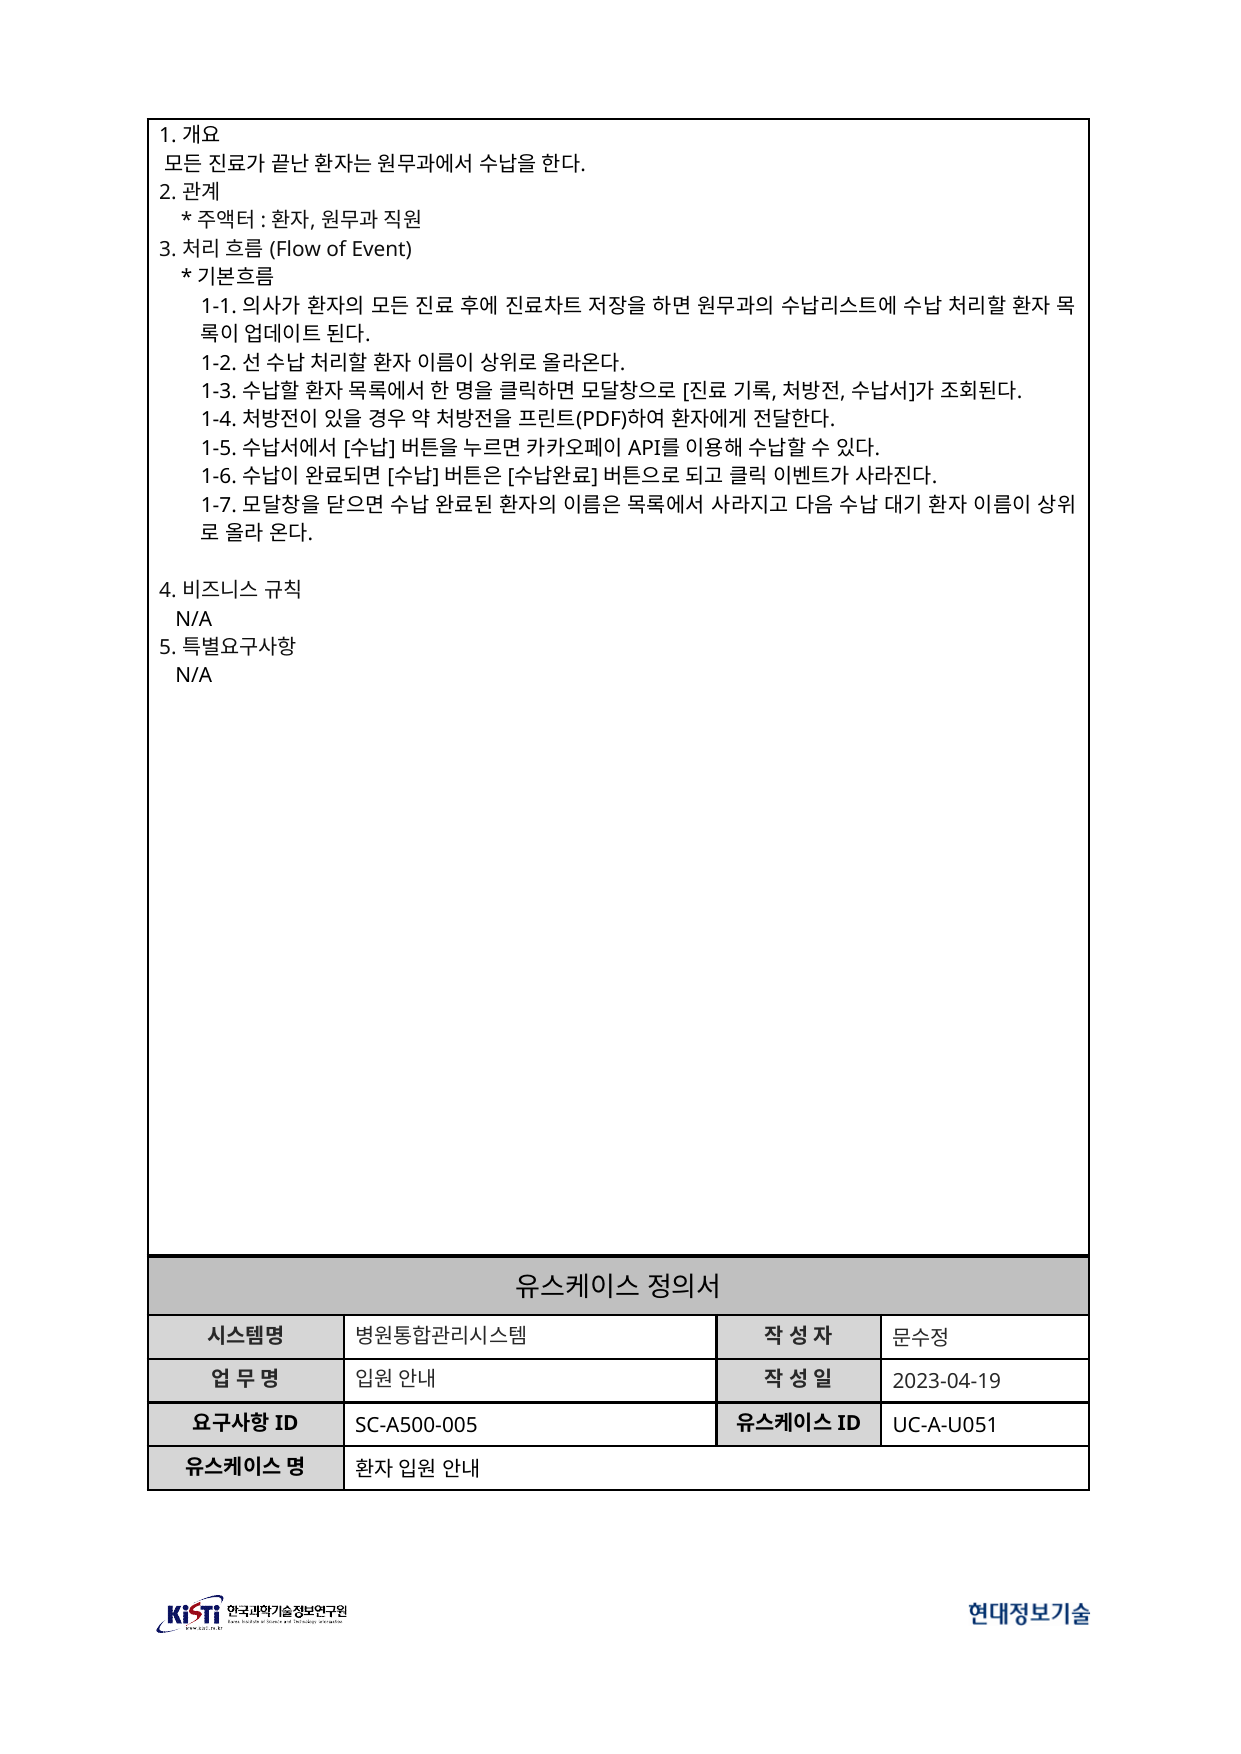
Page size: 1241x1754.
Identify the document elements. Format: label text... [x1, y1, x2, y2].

picture [156, 1595, 347, 1633]
table_cell 업 무 명 [149, 1360, 343, 1401]
table_cell 작 성 일 [718, 1360, 880, 1401]
table_cell 입원 안내 [345, 1360, 715, 1401]
table_cell 환자 입원 안내 [345, 1447, 1088, 1489]
picture [968, 1602, 1091, 1626]
table_cell 병원통합관리시스템 [345, 1316, 715, 1358]
table_cell 유스케이스 ID [718, 1404, 880, 1445]
table_cell 1. 개요 모든 진료가 끝난 환자는 원무과에서 수납을 한다. 2. 관계 * 주액터 : 환자, 원무과 직원 3. 처리 흐름 (Flow of Event) * 기본흐름 1-1. 의사가 환자의 모든 진료 후에 진료차트 저장을 하면 원무과의 수납리스트에 수납 처리할 환자 목록이 업데이트 된다. 1-2. 선 수납 처리할 환자 이름이 상위로 올라온다. 1-3. 수납할 환자 목록에서 한 명을 클릭하면 모달창으로 [진료 기록, 처방전, 수납서]가 조회된다. 1-4. 처방전이 있을 경우 약 처방전을 프린트(PDF)하여 환자에게 전달한다. 1-5. 수납서에서 [수납] 버튼을 누르면 카카오페이 API를 이용해 수납할 수 있다. 1-6. 수납이 완료되면 [수납] 버튼은 [수납완료] 버튼으로 되고 클릭 이벤트가 사라진다. 1-7. 모달창을 닫으면 수납 완료된 환자의 이름은 목록에서 사라지고 다음 수납 대기 환자 이름이 상위로 올라 온다. 4. 비즈니스 규칙 N/A 5. 특별요구사항 N/A [149, 120, 1088, 1253]
table_cell UC-A-U051 [882, 1404, 1088, 1445]
table_cell SC-A500-005 [345, 1404, 715, 1445]
table_cell 유스케이스 명 [149, 1447, 343, 1489]
table_cell 문수정 [882, 1316, 1088, 1358]
table_cell 2023-04-19 [882, 1360, 1088, 1401]
table_cell 작 성 자 [718, 1316, 880, 1358]
table_header 유스케이스 정의서 [149, 1258, 1088, 1314]
table_cell 시스템명 [149, 1316, 343, 1358]
table_cell 요구사항 ID [149, 1404, 343, 1445]
